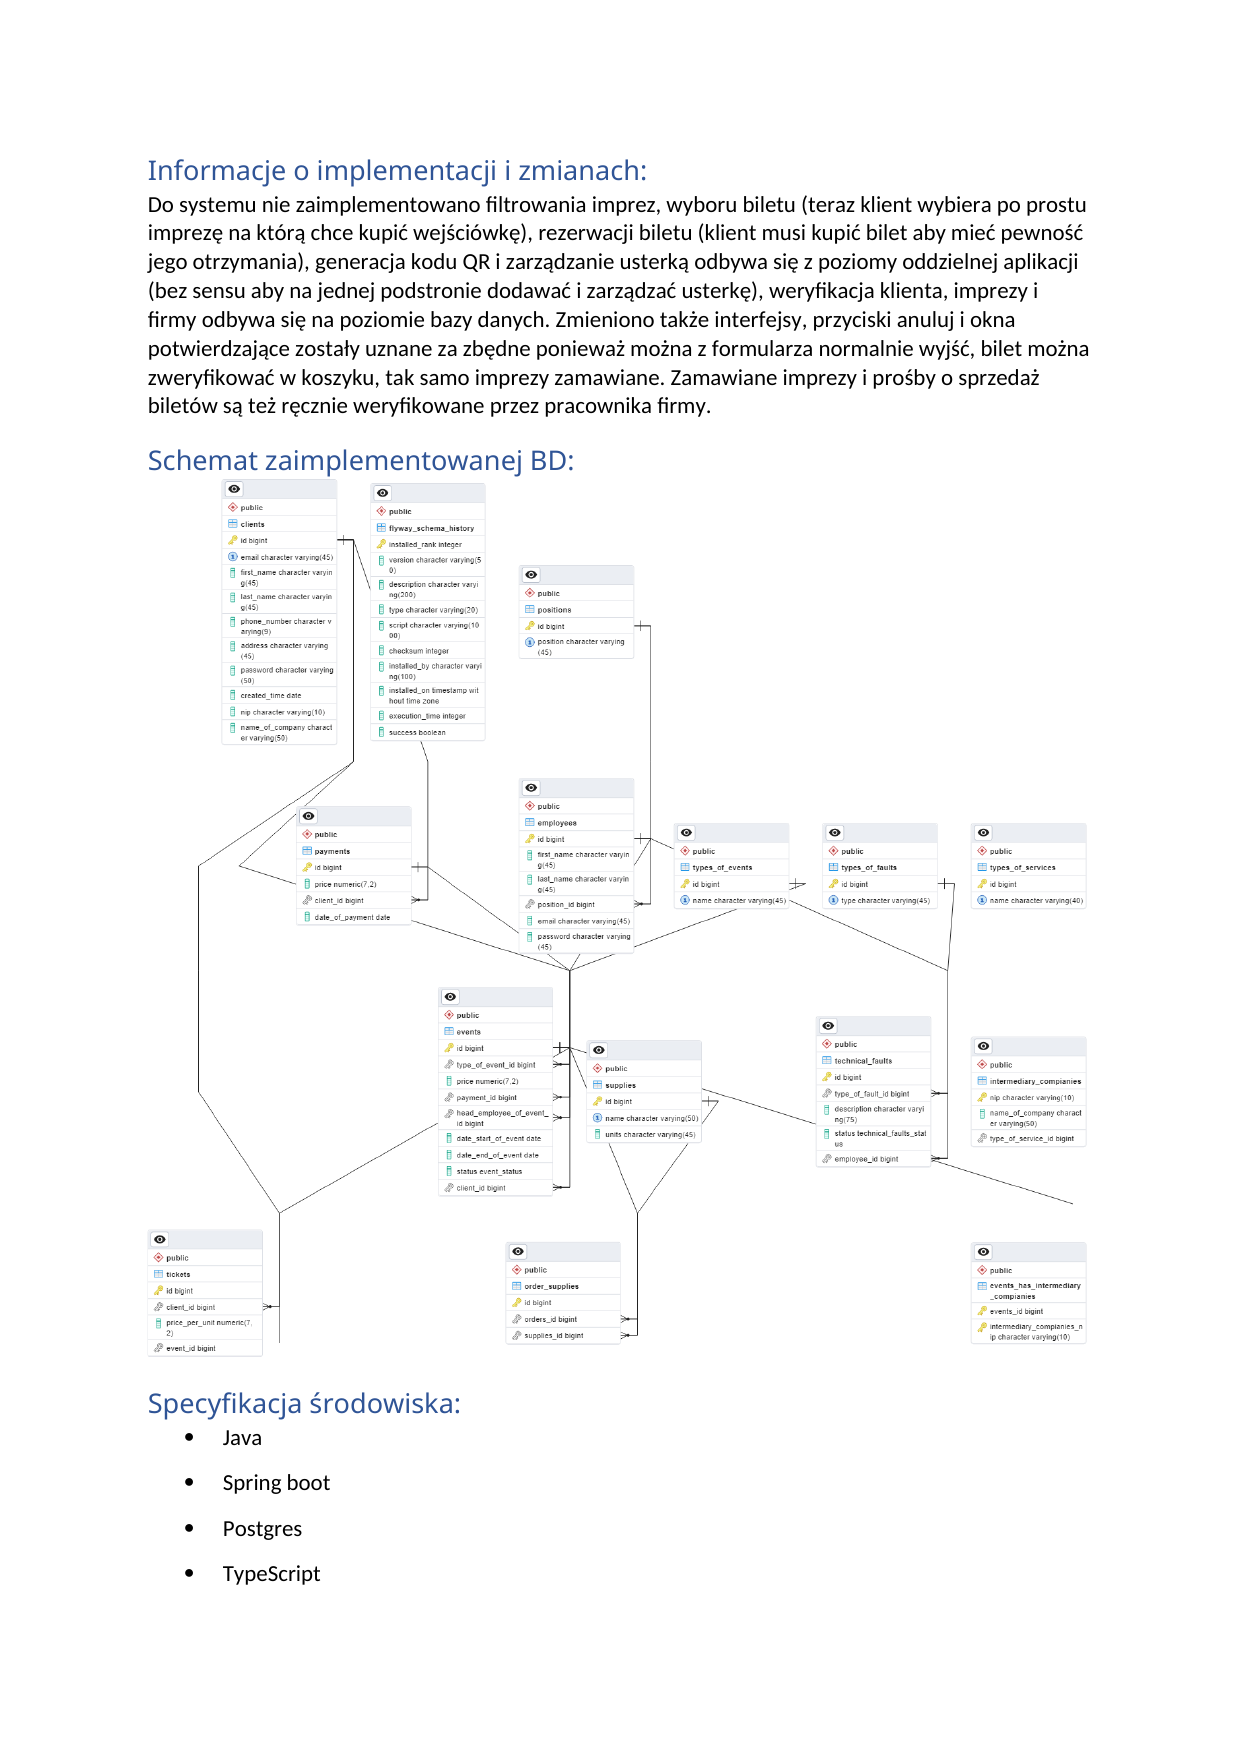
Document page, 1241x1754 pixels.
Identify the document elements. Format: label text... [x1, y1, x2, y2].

list TypeScript [185, 1559, 1093, 1587]
text Do systemu nie zaimplementowano filtrowania imprez, wyboru biletu (teraz klient wybiera po prostu imprezę na którą chce kupić wejściówkę), rezerwacji biletu (klient musi kupić bilet aby mieć pewność jego otrzymania), generacja kodu QR i zarządzanie usterką odbywa się z poziomy oddzielnej aplikacji (bez sensu aby na jednej podstronie dodawać i zarządzać usterkę), weryfikacja klienta, imprezy i firmy odbywa się na poziomie bazy danych. Zmieniono także interfejsy, przyciski anuluj i okna potwierdzające zostały uznane za zbędne ponieważ można z formularza normalnie wyjść, bilet można zweryfikować w koszyku, tak samo imprezy zamawiane. Zamawiane imprezy i prośby o sprzedaż biletów są też ręcznie weryfikowane przez pracownika firmy. [148, 190, 1093, 420]
list Java [185, 1423, 1093, 1451]
list Postgres [185, 1514, 1093, 1542]
subtitle Specyfikacja środowiska: [148, 1385, 1093, 1422]
list Spring boot [185, 1468, 1093, 1496]
subtitle Informacje o implementacji i zmianach: [148, 152, 1093, 189]
subtitle Schemat zaimplementowanej BD: [148, 441, 1093, 478]
